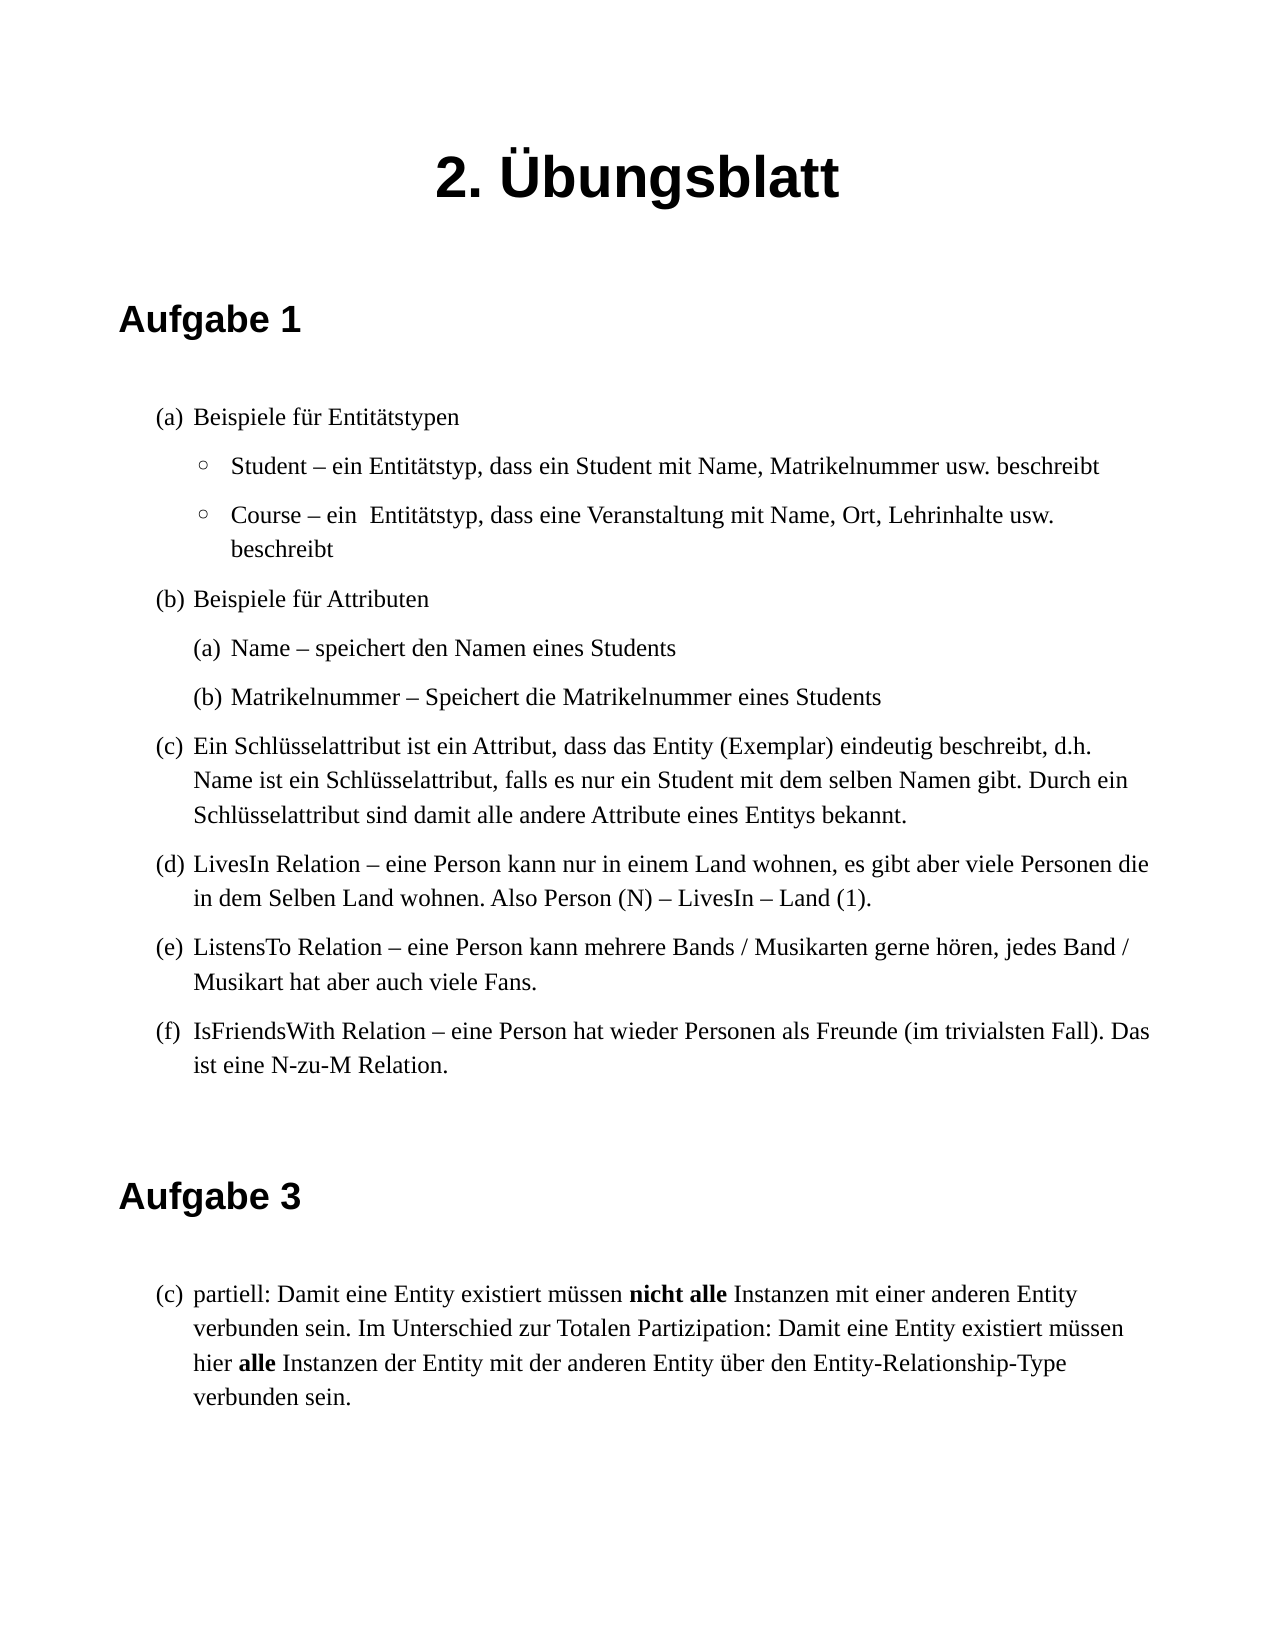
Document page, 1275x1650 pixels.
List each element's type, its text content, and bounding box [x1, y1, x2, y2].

list LivesIn Relation – eine Person kann nur in einem Land wohnen, es gibt aber viele Personen die in dem Selben Land wohnen. Also Person (N) – LivesIn – Land (1). [156, 849, 1157, 912]
list Student – ein Entitätstyp, dass ein Student mit Name, Matrikelnummer usw. beschreibt [193, 451, 1157, 480]
list Beispiele für Entitätstypen [156, 402, 1157, 431]
list Course – ein Entitätstyp, dass eine Veranstaltung mit Name, Ort, Lehrinhalte usw. beschreibt [193, 500, 1157, 563]
list ListensTo Relation – eine Person kann mehrere Bands / Musikarten gerne hören, jedes Band / Musikart hat aber auch viele Fans. [156, 932, 1157, 996]
subtitle Aufgabe 3 [118, 1173, 1157, 1217]
list Name – speichert den Namen eines Students [193, 633, 1157, 661]
title 2. Übungsblatt [118, 143, 1157, 210]
list partiell: Damit eine Entity existiert müssen nicht alle Instanzen mit einer anderen Entity verbunden sein. Im Unterschied zur Totalen Partizipation: Damit eine Entity existiert müssen hier alle Instanzen der Entity mit der anderen Entity über den Entity-Relationship-Type verbunden sein. [156, 1279, 1157, 1411]
subtitle Aufgabe 1 [118, 297, 1157, 340]
list Matrikelnummer – Speichert die Matrikelnummer eines Students [193, 682, 1157, 711]
list IsFriendsWith Relation – eine Person hat wieder Personen als Freunde (im trivialsten Fall). Das ist eine N-zu-M Relation. [156, 1016, 1157, 1079]
list Ein Schlüsselattribut ist ein Attribut, dass das Entity (Exemplar) eindeutig beschreibt, d.h. Name ist ein Schlüsselattribut, falls es nur ein Student mit dem selben Namen gibt. Durch ein Schlüsselattribut sind damit alle andere Attribute eines Entitys bekannt. [156, 731, 1157, 828]
list Beispiele für Attributen [156, 584, 1157, 612]
